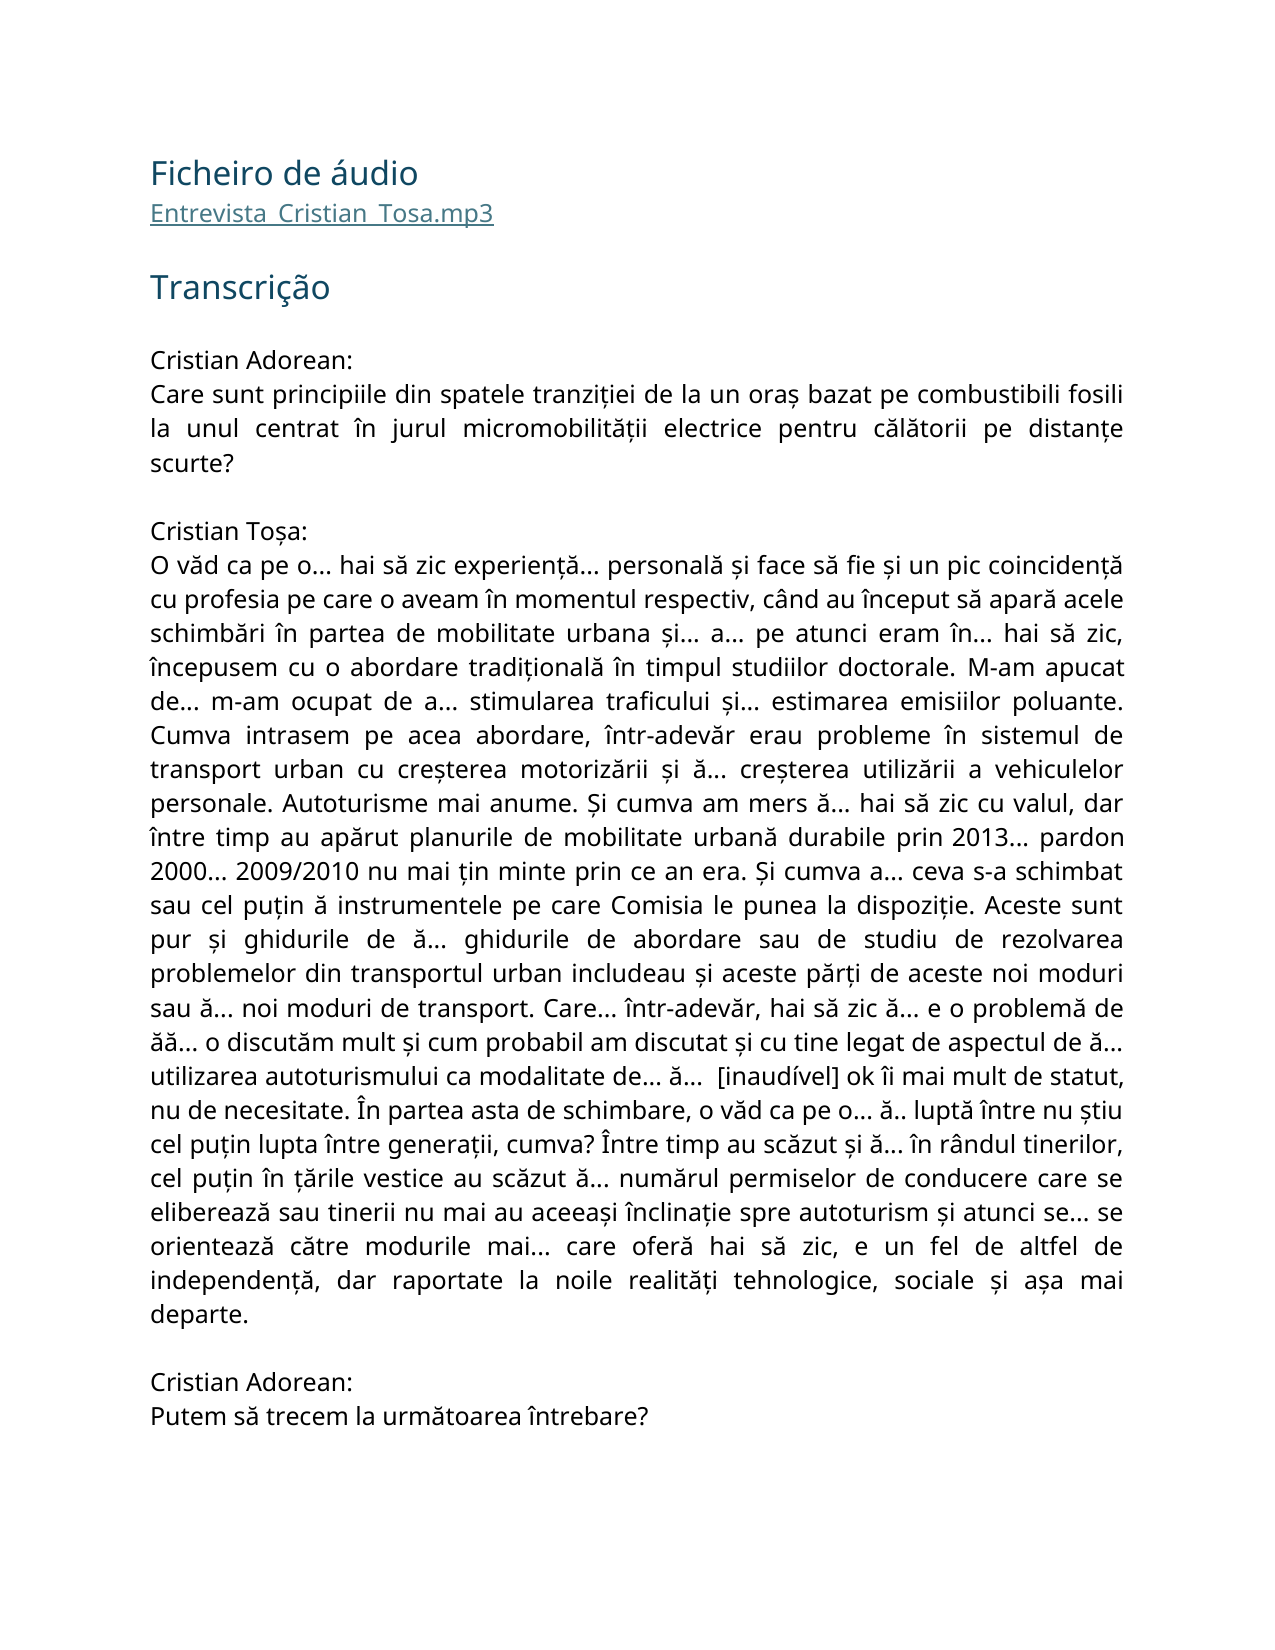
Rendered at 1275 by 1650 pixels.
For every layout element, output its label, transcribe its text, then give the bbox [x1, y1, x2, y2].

text Entrevista_Cristian_Tosa.mp3 [150, 195, 1125, 229]
text Cristian Adorean: [150, 343, 1125, 377]
text Cristian Toșa: [150, 513, 1125, 547]
text Transcrição [150, 263, 1125, 309]
text Ficheiro de áudio [150, 150, 1125, 195]
text Putem să trecem la următoarea întrebare? [150, 1399, 1125, 1433]
text Cristian Adorean: [150, 1365, 1125, 1399]
text Care sunt principiile din spatele tranziției de la un oraș bazat pe combustibili fosili la unul centrat în jurul micromobilității electrice pentru călătorii pe distanțe scurte? [150, 377, 1125, 479]
text O văd ca pe o... hai să zic experiență... personală și face să fie și un pic coincidență cu profesia pe care o aveam în momentul respectiv, când au început să apară acele schimbări în partea de mobilitate urbana și... a... pe atunci eram în... hai să zic, începusem cu o abordare tradițională în timpul studiilor doctorale. M-am apucat de... m-am ocupat de a... stimularea traficului și... estimarea emisiilor poluante. Cumva intrasem pe acea abordare, într-adevăr erau probleme în sistemul de transport urban cu creșterea motorizării și ă... creșterea utilizării a vehiculelor personale. Autoturisme mai anume. Și cumva am mers ă... hai să zic cu valul, dar între timp au apărut planurile de mobilitate urbană durabile prin 2013... pardon 2000... 2009/2010 nu mai țin minte prin ce an era. Și cumva a... ceva s-a schimbat sau cel puțin ă instrumentele pe care Comisia le punea la dispoziție. Aceste sunt pur și ghidurile de ă... ghidurile de abordare sau de studiu de rezolvarea problemelor din transportul urban includeau și aceste părți de aceste noi moduri sau ă... noi moduri de transport. Care... într-adevăr, hai să zic ă... e o problemă de ăă... o discutăm mult și cum probabil am discutat și cu tine legat de aspectul de ă... utilizarea autoturismului ca modalitate de... ă... [inaudível] ok îi mai mult de statut, nu de necesitate. În partea asta de schimbare, o văd ca pe o... ă.. luptă între nu știu cel puțin lupta între generații, cumva? Între timp au scăzut și ă... în rândul tinerilor, cel puțin în țările vestice au scăzut ă... numărul permiselor de conducere care se eliberează sau tinerii nu mai au aceeași înclinație spre autoturism și atunci se... se orientează către modurile mai... care oferă hai să zic, e un fel de altfel de independență, dar raportate la noile realități tehnologice, sociale și așa mai departe. [150, 547, 1125, 1331]
